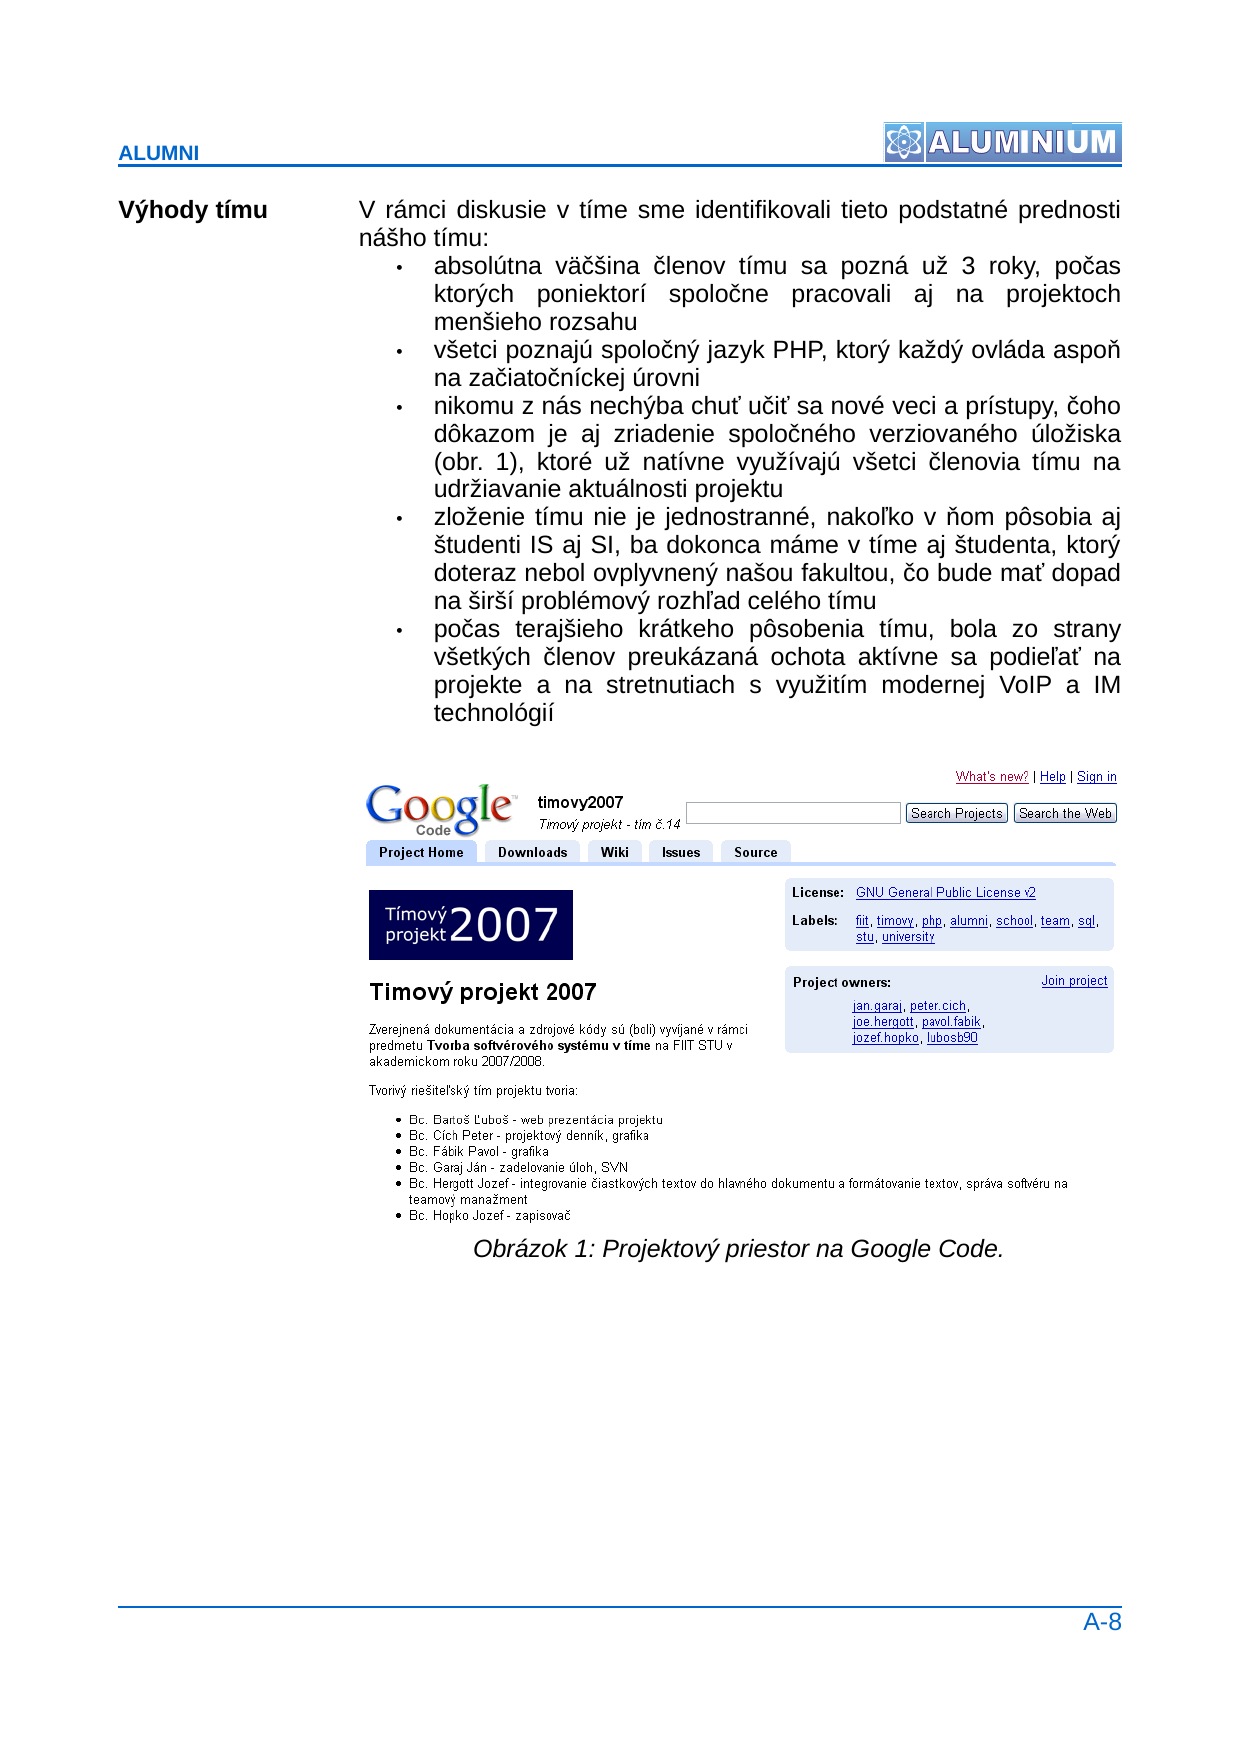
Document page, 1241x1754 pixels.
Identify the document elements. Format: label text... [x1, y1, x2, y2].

text V rámci diskusie v tíme sme identifikovali tieto podstatné prednosti nášho tímu: [358, 196, 1122, 252]
list nikomu z nás nechýba chuť učiť sa nové veci a prístupy, čoho dôkazom je aj zriadenie spoločného verziovaného úložiska (obr. 1), ktoré už natívne využívajú všetci členovia tímu na udržiavanie aktuálnosti projektu [396, 392, 1122, 503]
list absolútna väčšina členov tímu sa pozná už 3 roky, počas ktorých poniektorí spoločne pracovali aj na projektoch menšieho rozsahu [396, 252, 1122, 336]
list zloženie tímu nie je jednostranné, nakoľko v ňom pôsobia aj študenti IS aj SI, ba dokonca máme v tíme aj študenta, ktorý doteraz nebol ovplyvnený našou fakultou, čo bude mať dopad na širší problémový rozhľad celého tímu [396, 503, 1122, 615]
subtitle Výhody tímu [118, 196, 358, 224]
text Obrázok 1: Projektový priestor na Google Code. [358, 1236, 1122, 1263]
list počas terajšieho krátkeho pôsobenia tímu, bola zo strany všetkých členov preukázaná ochota aktívne sa podieľať na projekte a na stretnutiach s využitím modernej VoIP a IM technológií [396, 615, 1122, 727]
picture [358, 767, 1123, 1236]
list všetci poznajú spoločný jazyk PHP, ktorý každý ovláda aspoň na začiatočníckej úrovni [396, 336, 1122, 392]
